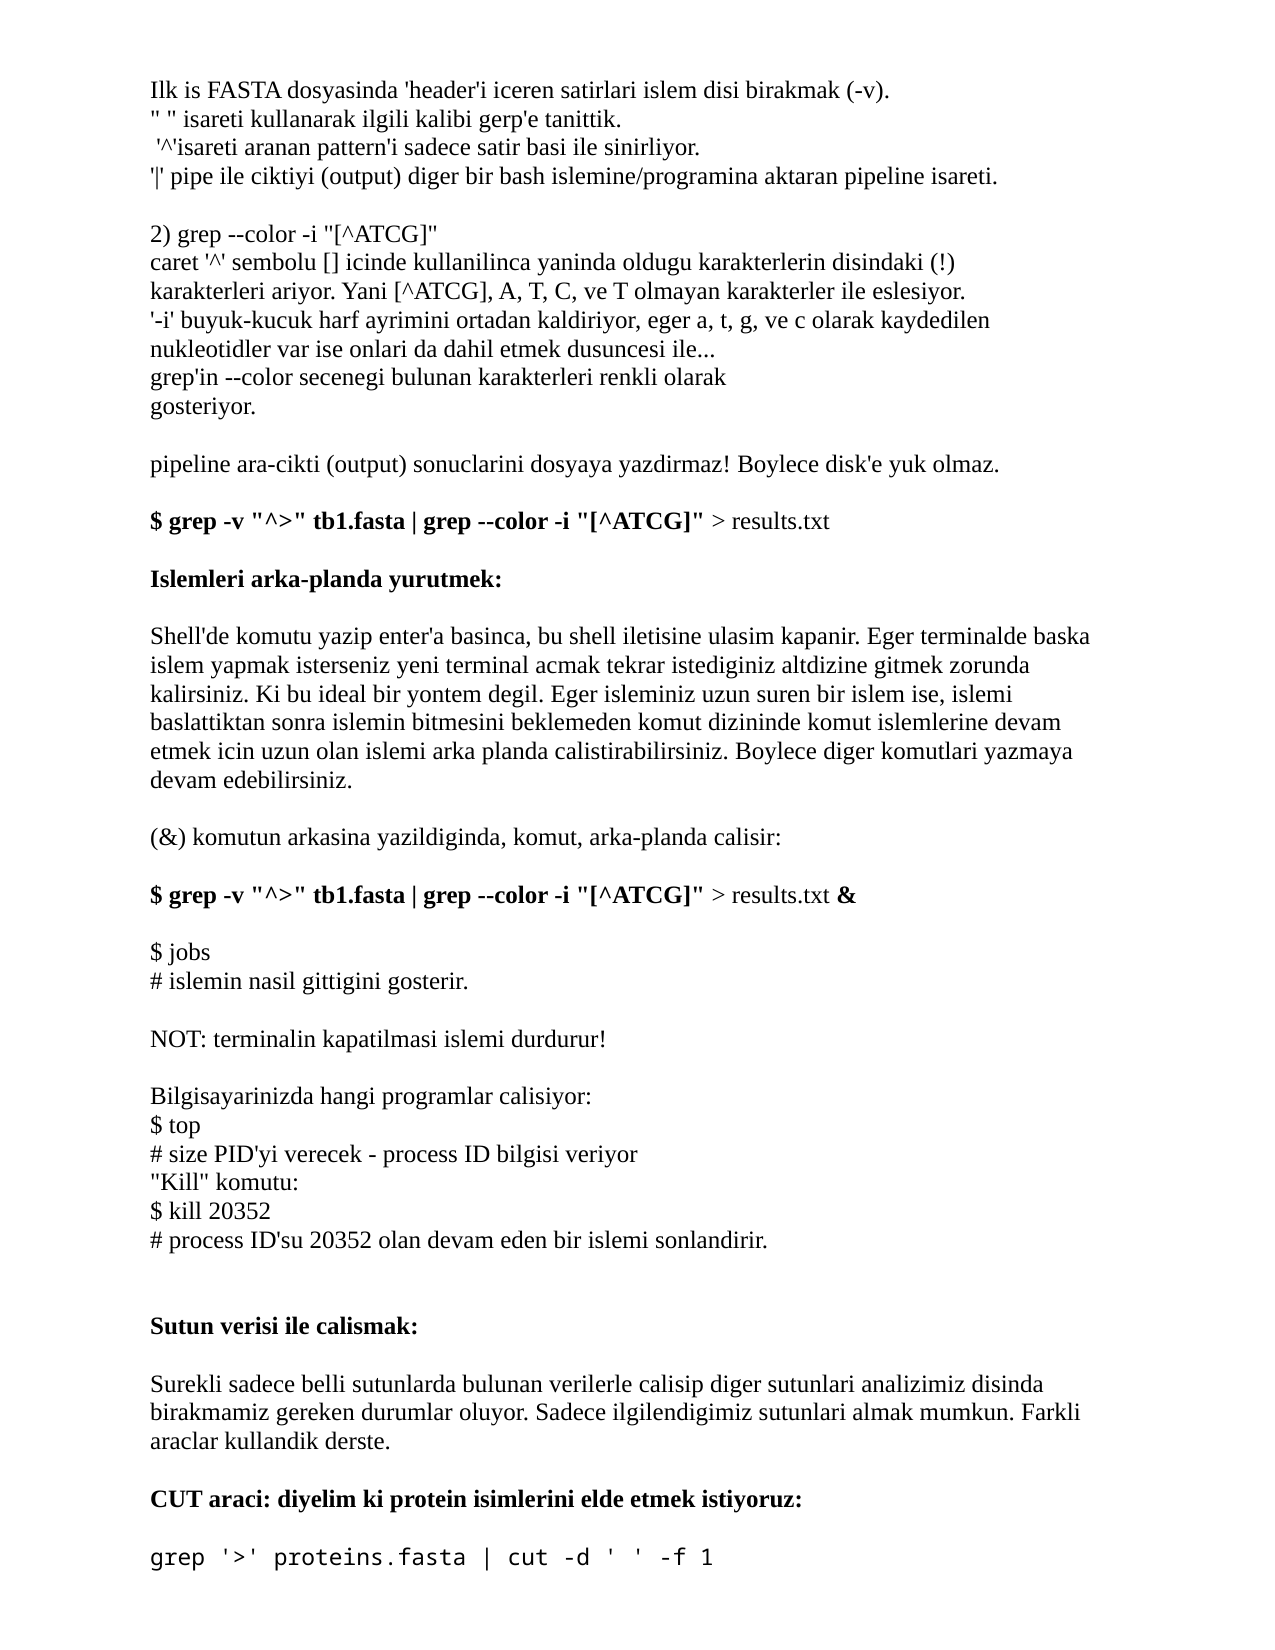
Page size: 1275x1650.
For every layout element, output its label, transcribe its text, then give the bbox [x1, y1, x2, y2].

text CUT araci: diyelim ki protein isimlerini elde etmek istiyoruz: [150, 1484, 1125, 1512]
text Shell'de komutu yazip enter'a basinca, bu shell iletisine ulasim kapanir. Eger terminalde baska islem yapmak isterseniz yeni terminal acmak tekrar istediginiz altdizine gitmek zorunda kalirsiniz. Ki bu ideal bir yontem degil. Eger isleminiz uzun suren bir islem ise, islemi baslattiktan sonra islemin bitmesini beklemeden komut dizininde komut islemlerine devam etmek icin uzun olan islemi arka planda calistirabilirsiniz. Boylece diger komutlari yazmaya devam edebilirsiniz. [150, 621, 1125, 794]
text Bilgisayarinizda hangi programlar calisiyor: [150, 1081, 1125, 1110]
text # size PID'yi verecek - process ID bilgisi veriyor [150, 1139, 1125, 1167]
text nukleotidler var ise onlari da dahil etmek dusuncesi ile... [150, 334, 1125, 362]
text '|' pipe ile ciktiyi (output) diger bir bash islemine/programina aktaran pipeline isareti. [150, 161, 1125, 190]
text $ jobs [150, 937, 1125, 966]
text Surekli sadece belli sutunlarda bulunan verilerle calisip diger sutunlari analizimiz disinda birakmamiz gereken durumlar oluyor. Sadece ilgilendigimiz sutunlari almak mumkun. Farkli araclar kullandik derste. [150, 1369, 1125, 1455]
text $ kill 20352 [150, 1196, 1125, 1225]
text grep '>' proteins.fasta | cut -d ' ' -f 1 [150, 1541, 1125, 1572]
text $ grep -v "^>" tb1.fasta | grep --color -i "[^ATCG]" > results.txt [150, 506, 1125, 535]
text 2) grep --color -i "[^ATCG]" [150, 219, 1125, 247]
text caret '^' sembolu [] icinde kullanilinca yaninda oldugu karakterlerin disindaki (!) [150, 247, 1125, 276]
text Sutun verisi ile calismak: [150, 1311, 1125, 1340]
text $ grep -v "^>" tb1.fasta | grep --color -i "[^ATCG]" > results.txt & [150, 880, 1125, 909]
text gosteriyor. [150, 391, 1125, 420]
text karakterleri ariyor. Yani [^ATCG], A, T, C, ve T olmayan karakterler ile eslesiyor. [150, 276, 1125, 305]
text '^'isareti aranan pattern'i sadece satir basi ile sinirliyor. [150, 132, 1125, 161]
text '-i' buyuk-kucuk harf ayrimini ortadan kaldiriyor, eger a, t, g, ve c olarak kaydedilen [150, 305, 1125, 334]
text pipeline ara-cikti (output) sonuclarini dosyaya yazdirmaz! Boylece disk'e yuk olmaz. [150, 449, 1125, 477]
text $ top [150, 1110, 1125, 1139]
text grep'in --color secenegi bulunan karakterleri renkli olarak [150, 362, 1125, 391]
text Ilk is FASTA dosyasinda 'header'i iceren satirlari islem disi birakmak (-v). [150, 75, 1125, 104]
text NOT: terminalin kapatilmasi islemi durdurur! [150, 1024, 1125, 1052]
text "Kill" komutu: [150, 1167, 1125, 1196]
text # islemin nasil gittigini gosterir. [150, 966, 1125, 995]
text (&) komutun arkasina yazildiginda, komut, arka-planda calisir: [150, 822, 1125, 851]
text " " isareti kullanarak ilgili kalibi gerp'e tanittik. [150, 104, 1125, 132]
text Islemleri arka-planda yurutmek: [150, 564, 1125, 592]
text # process ID'su 20352 olan devam eden bir islemi sonlandirir. [150, 1225, 1125, 1254]
